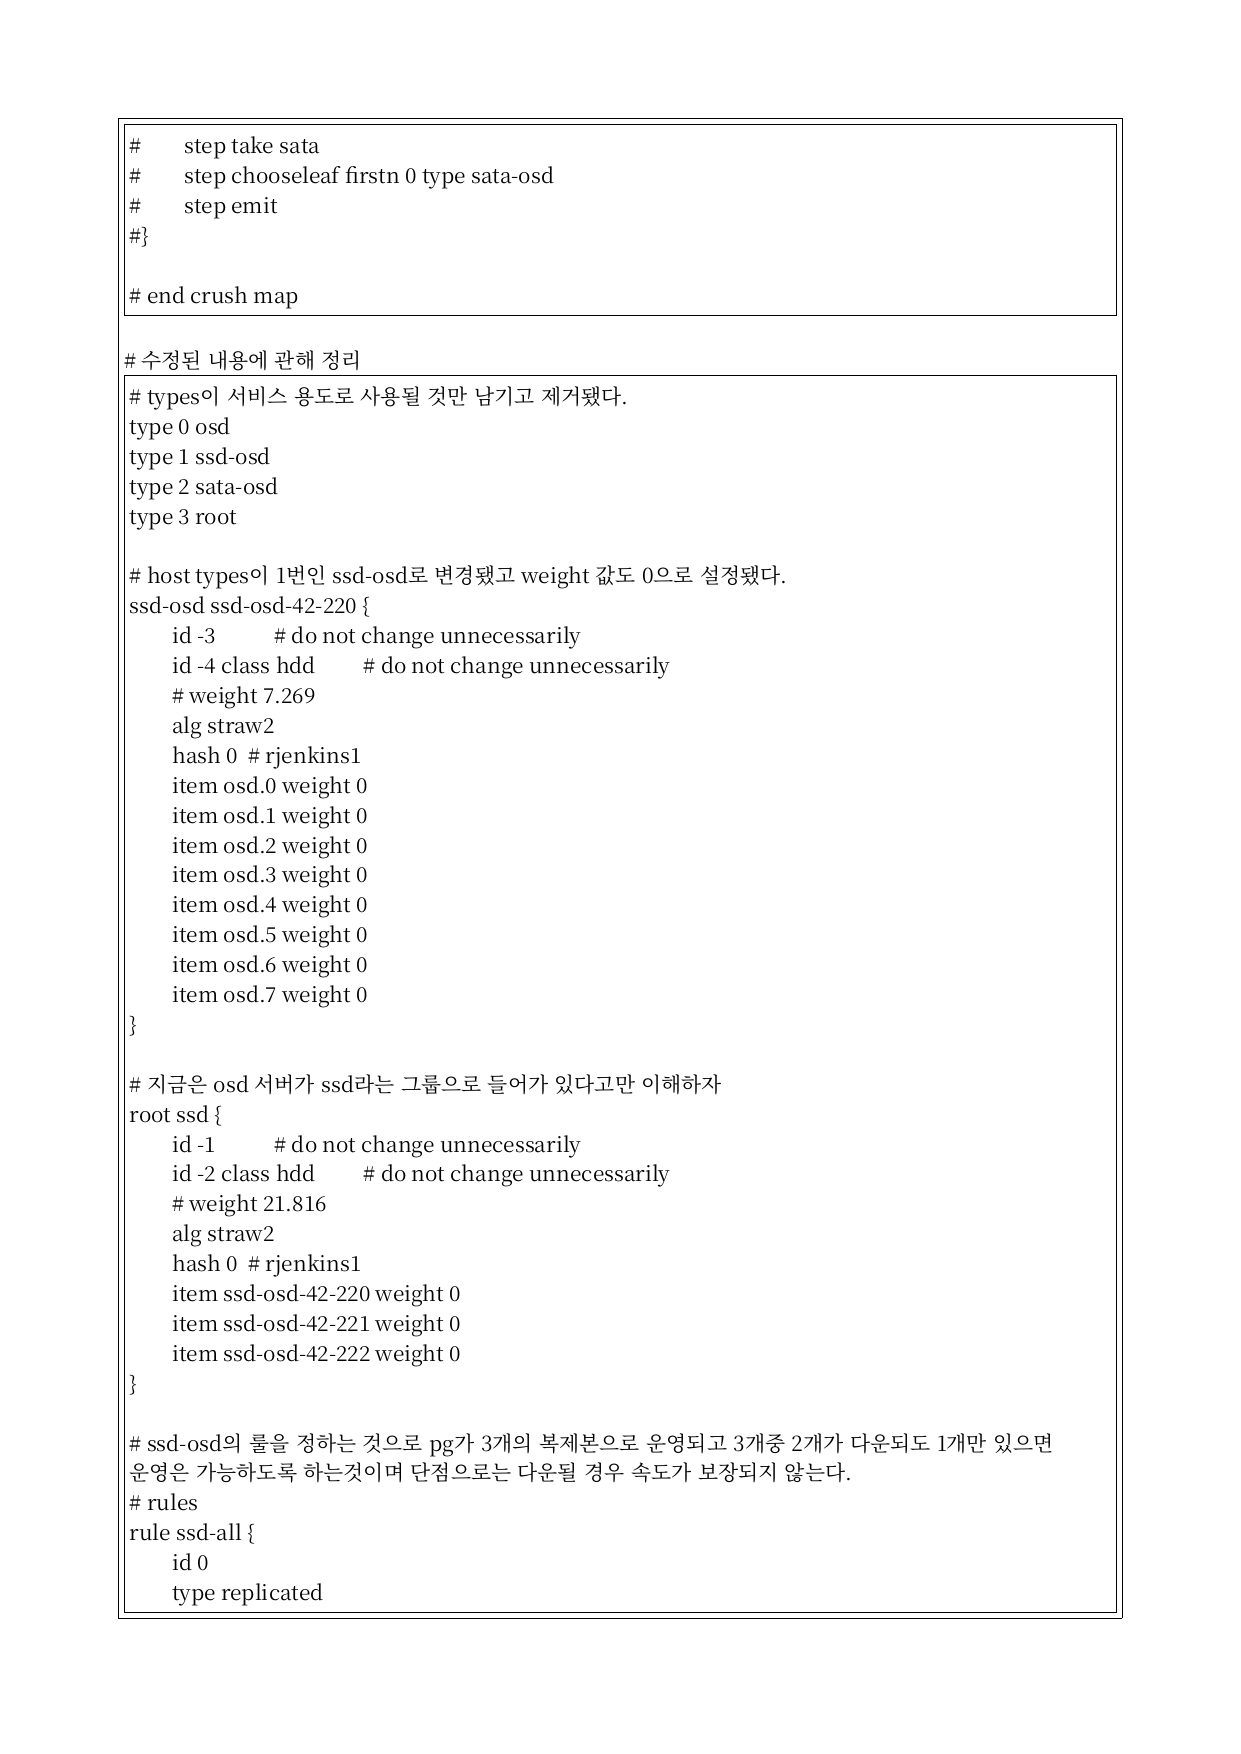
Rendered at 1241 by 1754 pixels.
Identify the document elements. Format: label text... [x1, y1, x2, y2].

table_header # 수정된 내용에 관해 정리 [119, 119, 1122, 1618]
table_header # types이 서비스 용도로 사용될 것만 남기고 제거됐다. type 0 osd type 1 ssd-osd type 2 sata-osd type 3 root # host types이 1번인 ssd-osd로 변경됐고 weight 값도 0으로 설정됐다. ssd-osd ssd-osd-42-220 { id -3 # do not change unnecessarily id -4 class hdd # do not change unnecessarily # weight 7.269 alg straw2 hash 0 # rjenkins1 item osd.0 weight 0 item osd.1 weight 0 item osd.2 weight 0 item osd.3 weight 0 item osd.4 weight 0 item osd.5 weight 0 item osd.6 weight 0 item osd.7 weight 0 } # 지금은 osd 서버가 ssd라는 그룹으로 들어가 있다고만 이해하자 root ssd { id -1 # do not change unnecessarily id -2 class hdd # do not change unnecessarily # weight 21.816 alg straw2 hash 0 # rjenkins1 item ssd-osd-42-220 weight 0 item ssd-osd-42-221 weight 0 item ssd-osd-42-222 weight 0 } # ssd-osd의 룰을 정하는 것으로 pg가 3개의 복제본으로 운영되고 3개중 2개가 다운되도 1개만 있으면 운영은 가능하도록 하는것이며 단점으로는 다운될 경우 속도가 보장되지 않는다. # rules rule ssd-all { id 0 type replicated [125, 376, 1116, 1612]
table_header # step take sata # step chooseleaf firstn 0 type sata-osd # step emit #} # end crush map [125, 125, 1116, 315]
